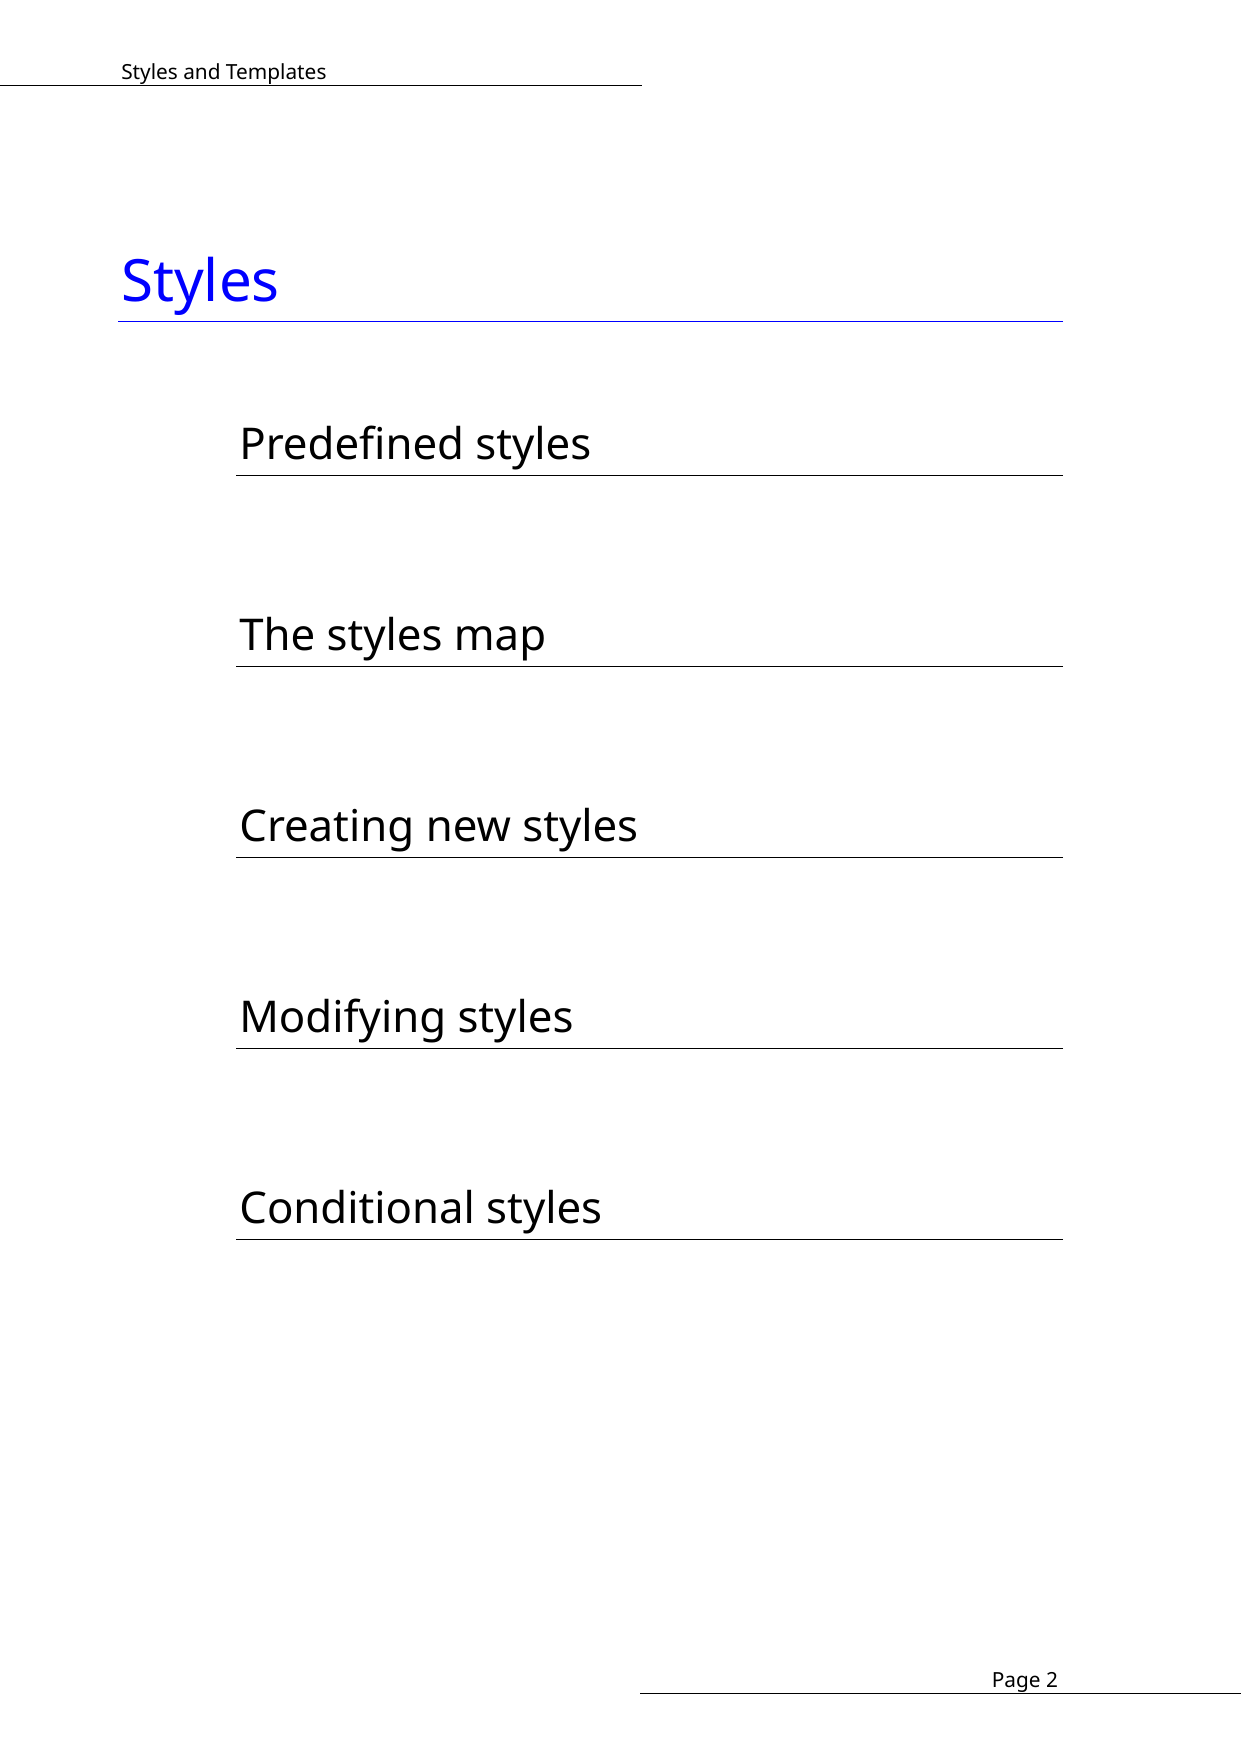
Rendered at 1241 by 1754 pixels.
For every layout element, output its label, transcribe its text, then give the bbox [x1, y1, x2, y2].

subtitle The styles map [236, 601, 1063, 666]
subtitle Modifying styles [236, 983, 1063, 1048]
subtitle Styles [118, 236, 1063, 321]
subtitle Creating new styles [236, 792, 1063, 857]
subtitle Predefined styles [236, 410, 1063, 475]
subtitle Conditional styles [236, 1173, 1063, 1239]
